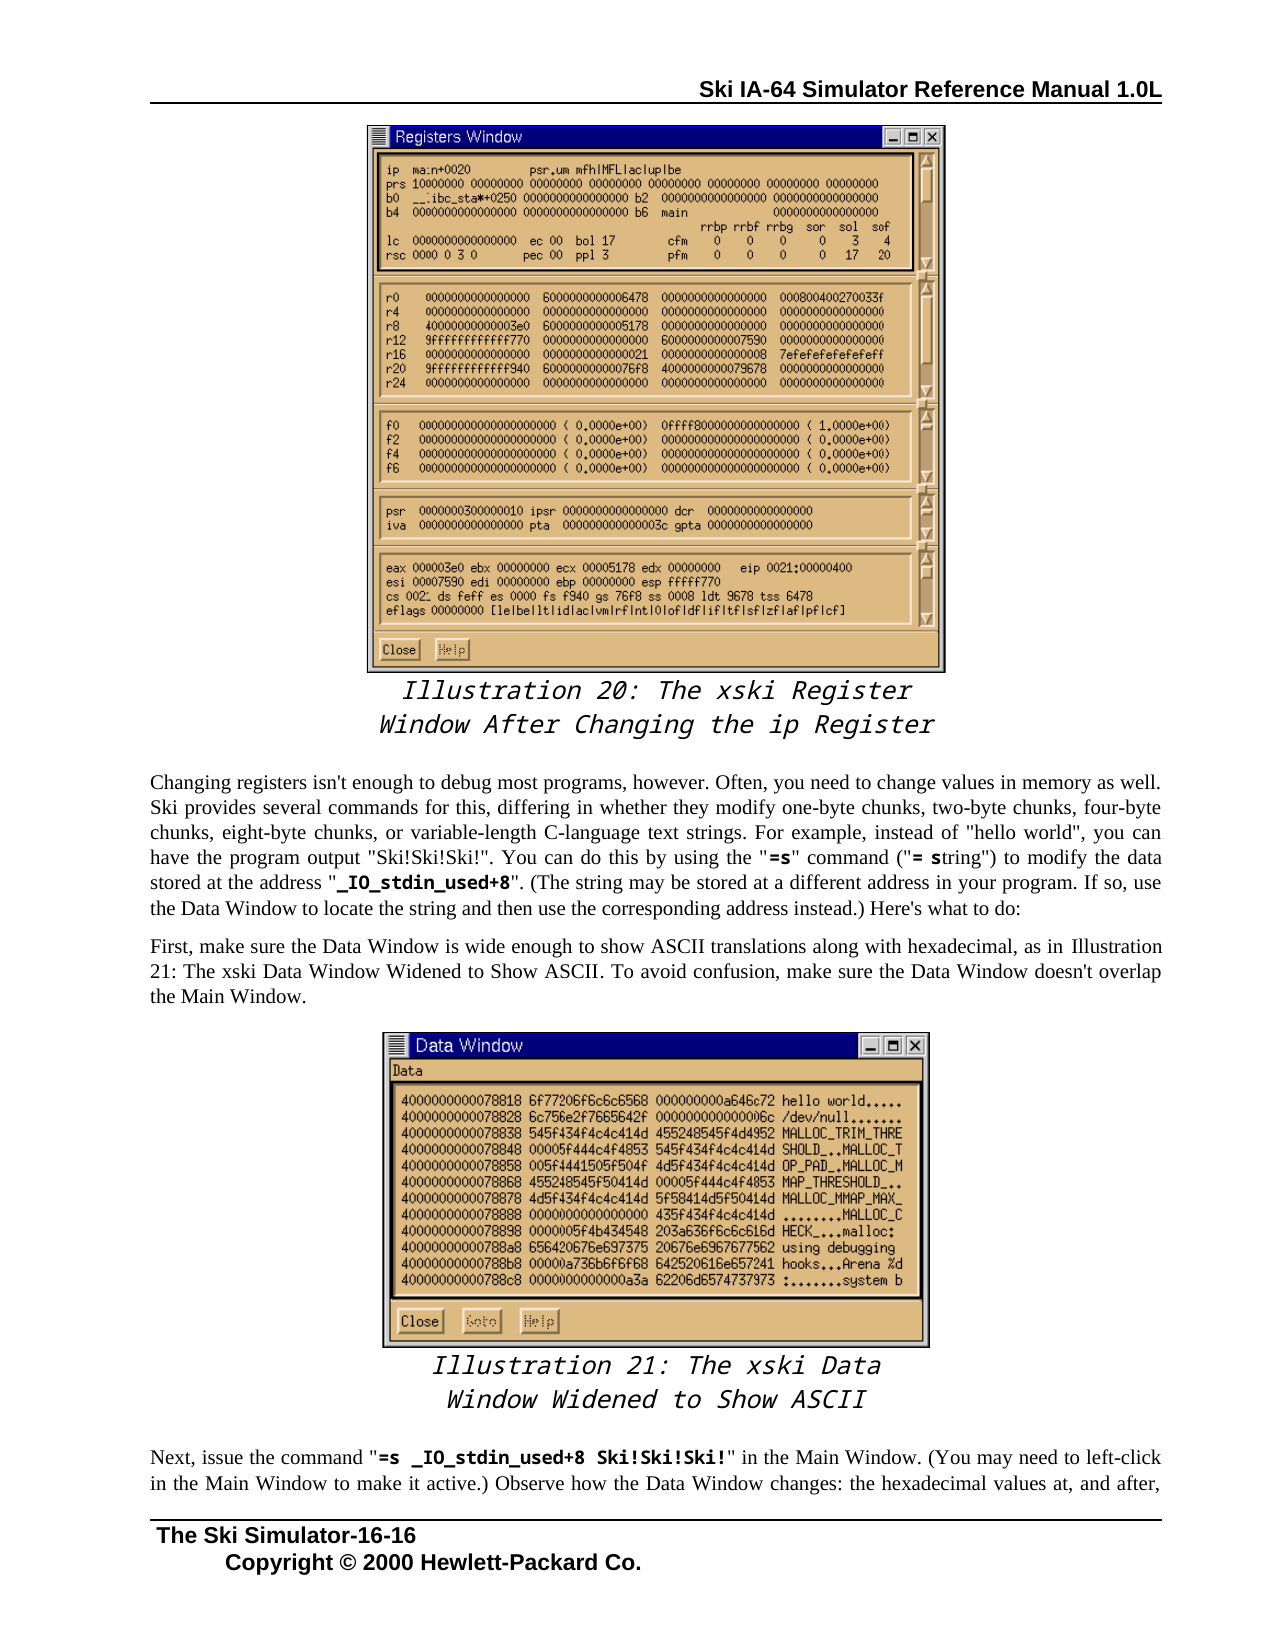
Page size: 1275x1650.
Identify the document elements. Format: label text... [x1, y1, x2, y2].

picture [382, 1032, 930, 1348]
table_header [150, 113, 1162, 769]
table_header [150, 1020, 1162, 1444]
text Changing registers isn't enough to debug most programs, however. Often, you need to change values in memory as well. Ski provides several commands for this, differing in whether they modify one-byte chunks, two-byte chunks, four-byte chunks, eight-byte chunks, or variable-length C-language text strings. For example, instead of "hello world", you can have the program output "Ski!Ski!Ski!". You can do this by using the "=s" command ("= string") to modify the data stored at the address "_IO_stdin_used+8". (The string may be stored at a different address in your program. If so, use the Data Window to locate the string and then use the corresponding address instead.) Here's what to do: [150, 769, 1162, 920]
text Next, issue the command "=s _IO_stdin_used+8 Ski!Ski!Ski!" in the Main Window. (You may need to left-click in the Main Window to make it active.) Observe how the Data Window changes: the hexadecimal values at, and after, [150, 1444, 1162, 1495]
text First, make sure the Data Window is wide enough to show ASCII translations along with hexadecimal, as in Illustration 21: The xski Data Window Widened to Show ASCII. To avoid confusion, make sure the Data Window doesn't overlap the Main Window. [150, 933, 1162, 1008]
picture [366, 125, 946, 673]
